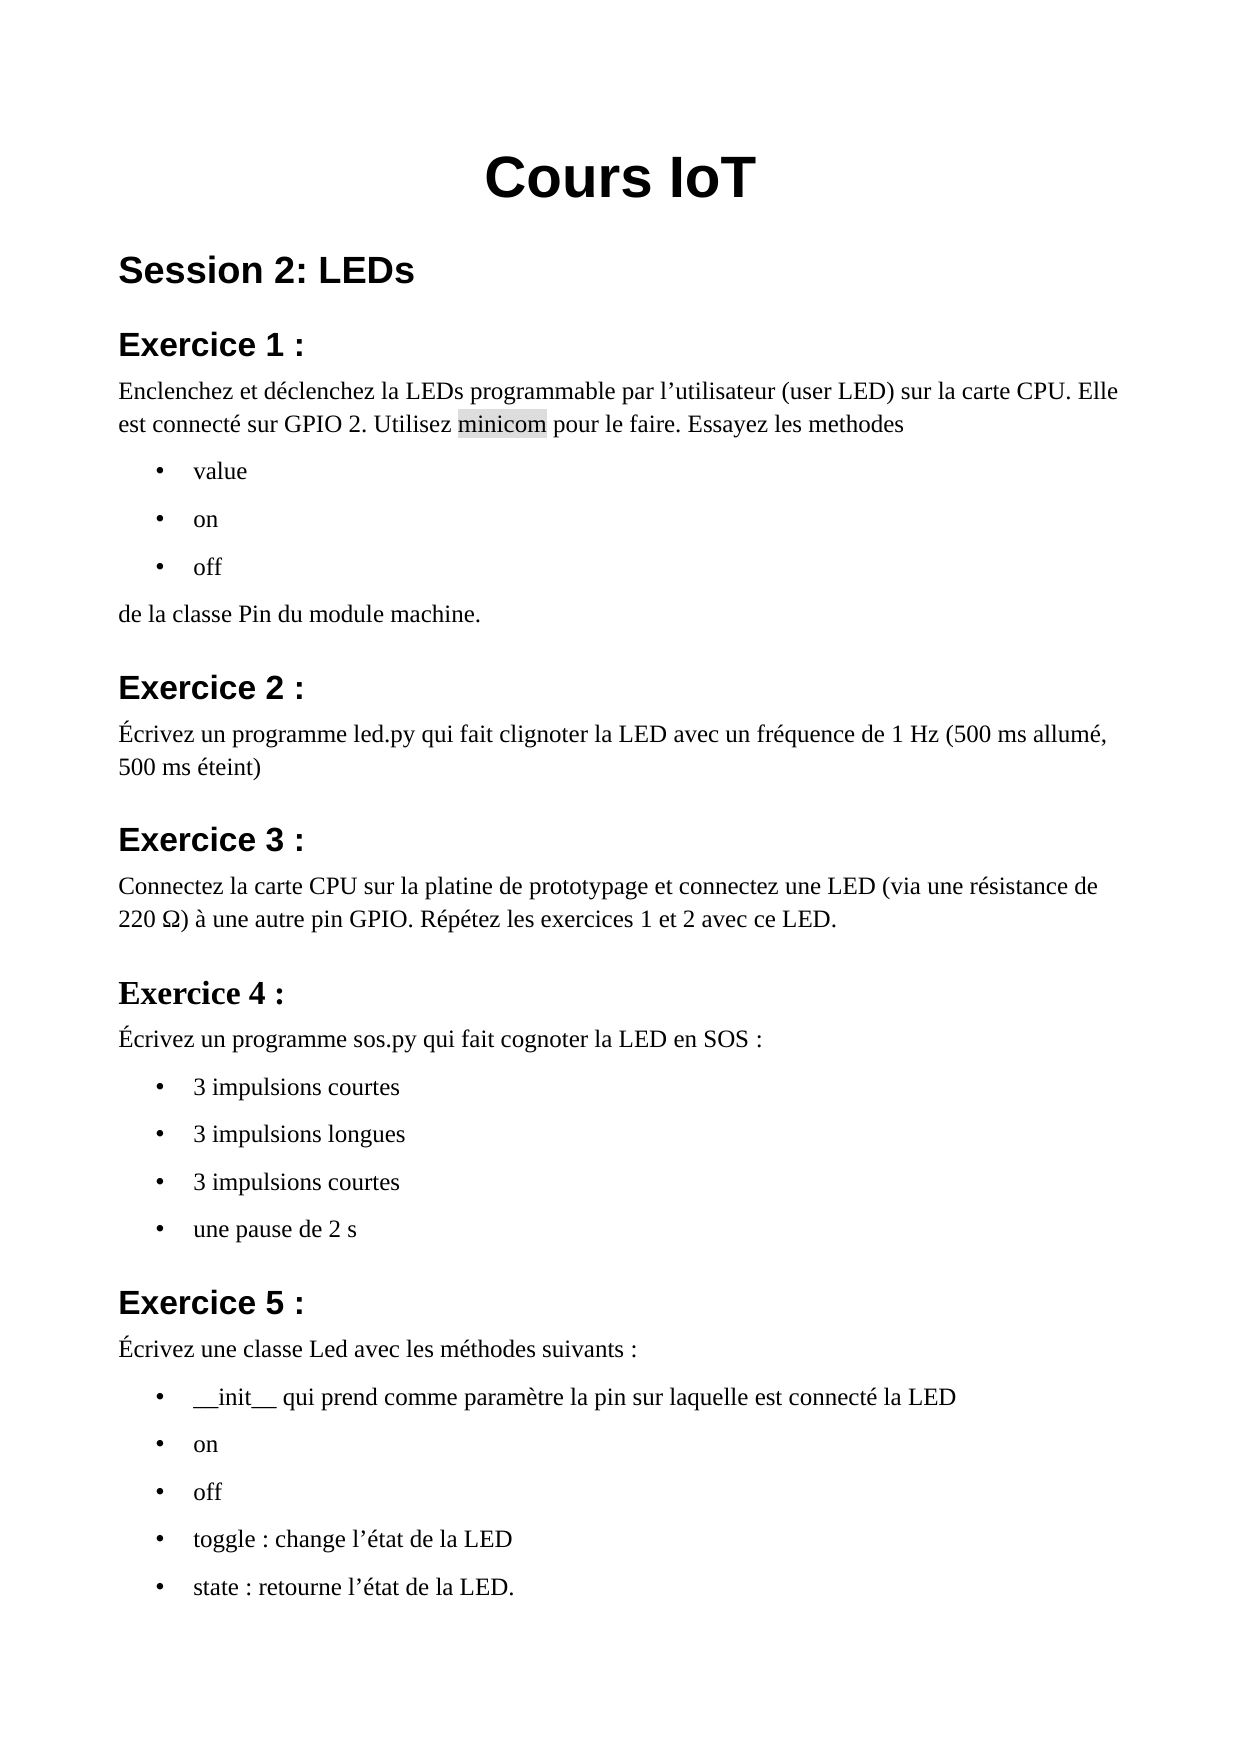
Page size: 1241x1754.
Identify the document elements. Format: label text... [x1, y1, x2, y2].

text Écrivez un programme sos.py qui fait cognoter la LED en SOS : [118, 1024, 1122, 1053]
list on [156, 1429, 1122, 1458]
subtitle Exercice 3 : [118, 820, 1122, 859]
subtitle Exercice 4 : [118, 973, 1122, 1012]
list __init__ qui prend comme paramètre la pin sur laquelle est connecté la LED [156, 1382, 1122, 1410]
text de la classe Pin du module machine. [118, 599, 1122, 628]
subtitle Session 2: LEDs [118, 248, 1122, 291]
title Cours IoT [118, 143, 1122, 210]
list state : retourne l’état de la LED. [156, 1572, 1122, 1601]
list value [156, 456, 1122, 485]
text Écrivez une classe Led avec les méthodes suivants : [118, 1334, 1122, 1363]
list 3 impulsions longues [156, 1119, 1122, 1148]
list 3 impulsions courtes [156, 1072, 1122, 1100]
text Connectez la carte CPU sur la platine de prototypage et connectez une LED (via une résistance de 220 Ω) à une autre pin GPIO. Répétez les exercices 1 et 2 avec ce LED. [118, 871, 1122, 933]
list off [156, 1477, 1122, 1506]
list off [156, 552, 1122, 580]
text Enclenchez et déclenchez la LEDs programmable par l’utilisateur (user LED) sur la carte CPU. Elle est connecté sur GPIO 2. Utilisez minicom pour le faire. Essayez les methodes [118, 376, 1122, 438]
subtitle Exercice 2 : [118, 668, 1122, 706]
list une pause de 2 s [156, 1214, 1122, 1243]
list toggle : change l’état de la LED [156, 1524, 1122, 1553]
subtitle Exercice 5 : [118, 1283, 1122, 1322]
list on [156, 504, 1122, 533]
list 3 impulsions courtes [156, 1167, 1122, 1196]
subtitle Exercice 1 : [118, 325, 1122, 363]
text Écrivez un programme led.py qui fait clignoter la LED avec un fréquence de 1 Hz (500 ms allumé, 500 ms éteint) [118, 719, 1122, 781]
